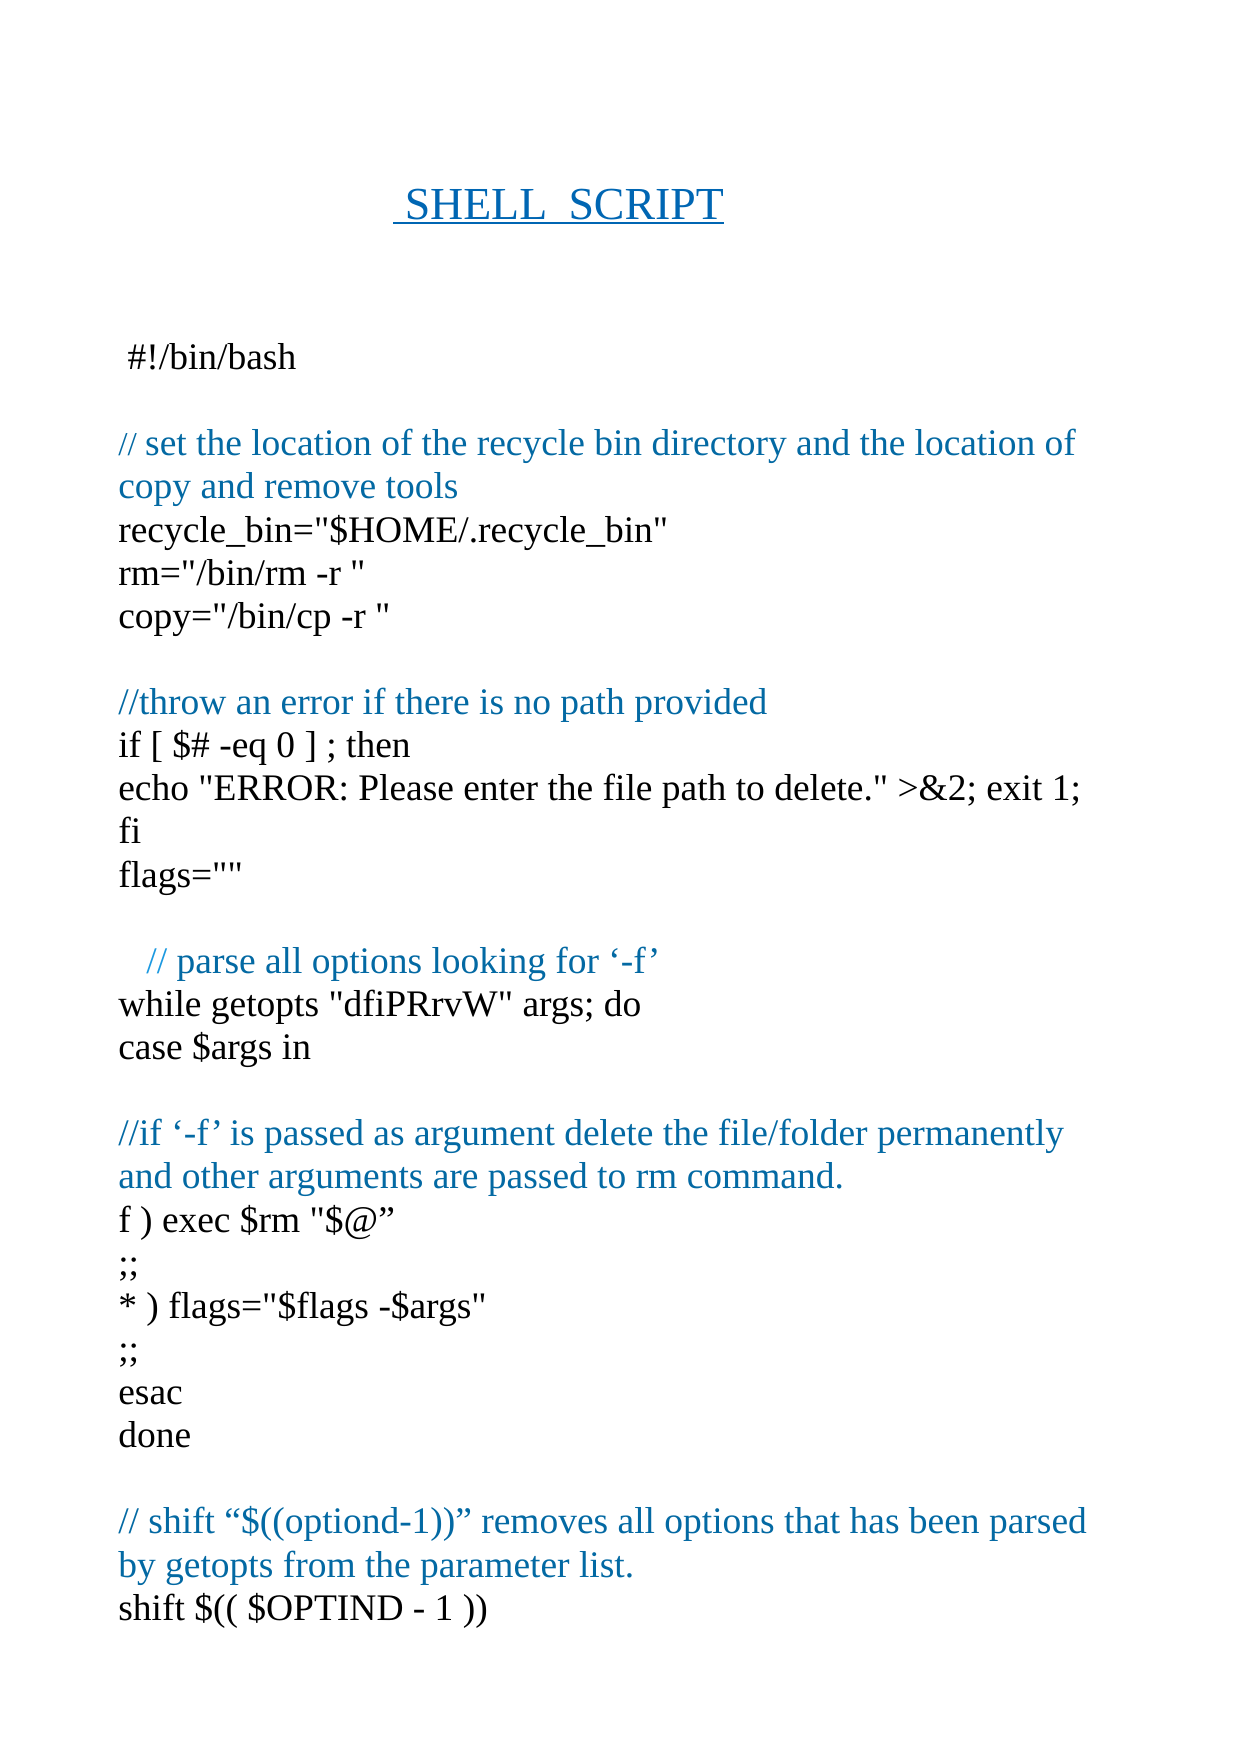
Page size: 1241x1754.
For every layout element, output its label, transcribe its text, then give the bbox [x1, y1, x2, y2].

text SHELL SCRIPT [118, 176, 1122, 229]
text ;; [118, 1326, 1122, 1369]
text //if ‘-f’ is passed as argument delete the file/folder permanently and other arguments are passed to rm command. [118, 1111, 1122, 1197]
text * ) flags="$flags -$args" [118, 1283, 1122, 1326]
text echo "ERROR: Please enter the file path to delete." >&2; exit 1; [118, 766, 1122, 809]
text copy="/bin/cp -r " [118, 593, 1122, 636]
text //throw an error if there is no path provided [118, 679, 1122, 723]
text rm="/bin/rm -r " [118, 550, 1122, 593]
text case $args in [118, 1024, 1122, 1068]
text done [118, 1413, 1122, 1456]
text // set the location of the recycle bin directory and the location of copy and remove tools [118, 421, 1122, 507]
text // parse all options looking for ‘-f’ [118, 938, 1122, 981]
text ;; [118, 1240, 1122, 1283]
text // shift “$((optiond-1))” removes all options that has been parsed by getopts from the parameter list. [118, 1499, 1122, 1585]
text esac [118, 1369, 1122, 1413]
text if [ $# -eq 0 ] ; then [118, 723, 1122, 766]
text #!/bin/bash [118, 334, 1122, 378]
text while getopts "dfiPRrvW" args; do [118, 981, 1122, 1024]
text flags="" [118, 852, 1122, 895]
text fi [118, 809, 1122, 852]
text shift $(( $OPTIND - 1 )) [118, 1585, 1122, 1628]
text recycle_bin="$HOME/.recycle_bin" [118, 507, 1122, 550]
text f ) exec $rm "$@” [118, 1197, 1122, 1240]
